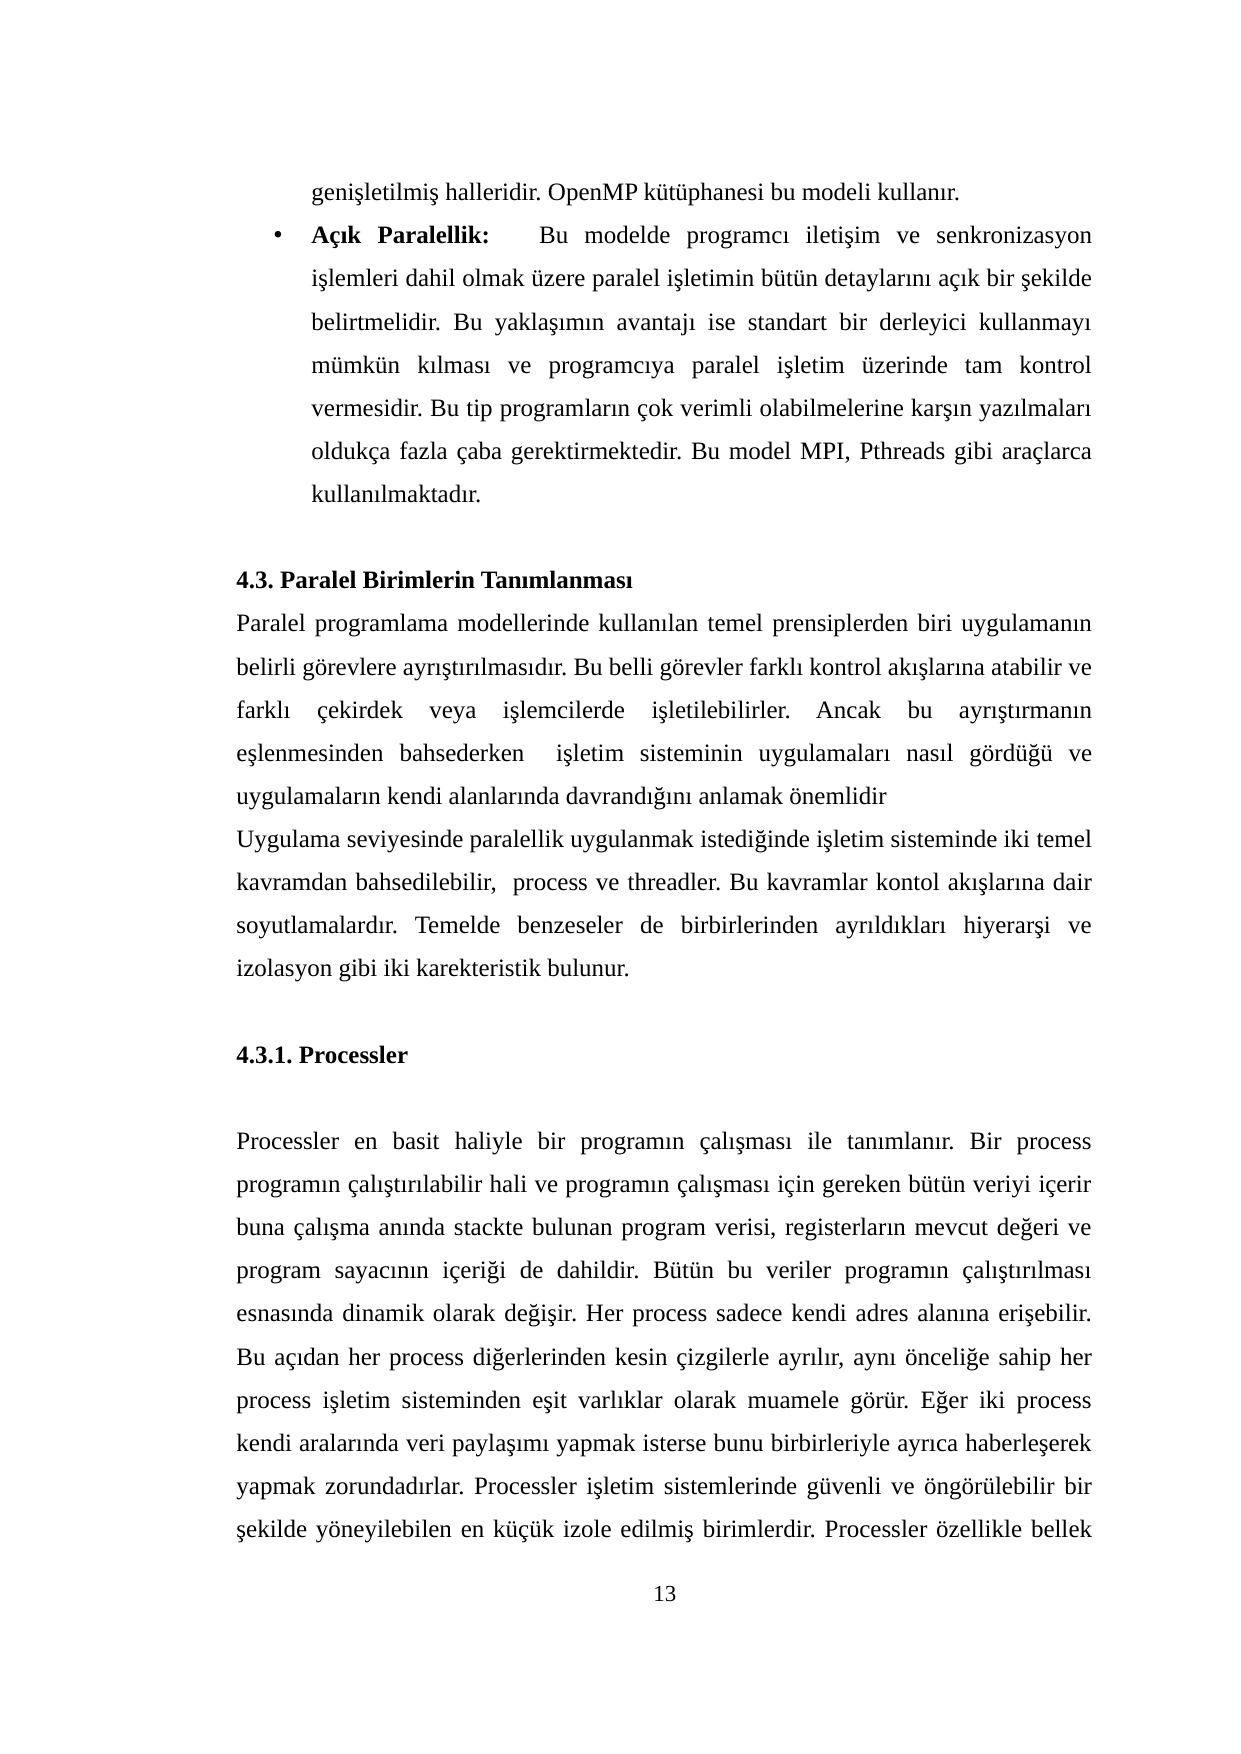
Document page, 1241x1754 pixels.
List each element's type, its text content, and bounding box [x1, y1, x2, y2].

subtitle Processler [236, 1040, 1093, 1068]
list Açık Paralellik: Bu modelde programcı iletişim ve senkronizasyon işlemleri dahil olmak üzere paralel işletimin bütün detaylarını açık bir şekilde belirtmelidir. Bu yaklaşımın avantajı ise standart bir derleyici kullanmayı mümkün kılması ve programcıya paralel işletim üzerinde tam kontrol vermesidir. Bu tip programların çok verimli olabilmelerine karşın yazılmaları oldukça fazla çaba gerektirmektedir. Bu model MPI, Pthreads gibi araçlarca kullanılmaktadır. [274, 220, 1093, 508]
text Paralel programlama modellerinde kullanılan temel prensiplerden biri uygulamanın belirli görevlere ayrıştırılmasıdır. Bu belli görevler farklı kontrol akışlarına atabilir ve farklı çekirdek veya işlemcilerde işletilebilirler. Ancak bu ayrıştırmanın eşlenmesinden bahsederken işletim sisteminin uygulamaları nasıl gördüğü ve uygulamaların kendi alanlarında davrandığını anlamak önemlidir [236, 608, 1093, 810]
subtitle Paralel Birimlerin Tanımlanması [236, 565, 1093, 594]
list genişletilmiş halleridir. OpenMP kütüphanesi bu modeli kullanır. [274, 177, 1093, 206]
text Processler en basit haliyle bir programın çalışması ile tanımlanır. Bir process programın çalıştırılabilir hali ve programın çalışması için gereken bütün veriyi içerir buna çalışma anında stackte bulunan program verisi, registerların mevcut değeri ve program sayacının içeriği de dahildir. Bütün bu veriler programın çalıştırılması esnasında dinamik olarak değişir. Her process sadece kendi adres alanına erişebilir. Bu açıdan her process diğerlerinden kesin çizgilerle ayrılır, aynı önceliğe sahip her process işletim sisteminden eşit varlıklar olarak muamele görür. Eğer iki process kendi aralarında veri paylaşımı yapmak isterse bunu birbirleriyle ayrıca haberleşerek yapmak zorundadırlar. Processler işletim sistemlerinde güvenli ve öngörülebilir bir şekilde yöneyilebilen en küçük izole edilmiş birimlerdir. Processler özellikle bellek [236, 1126, 1093, 1543]
text Uygulama seviyesinde paralellik uygulanmak istediğinde işletim sisteminde iki temel kavramdan bahsedilebilir, process ve threadler. Bu kavramlar kontol akışlarına dair soyutlamalardır. Temelde benzeseler de birbirlerinden ayrıldıkları hiyerarşi ve izolasyon gibi iki karekteristik bulunur. [236, 824, 1093, 982]
